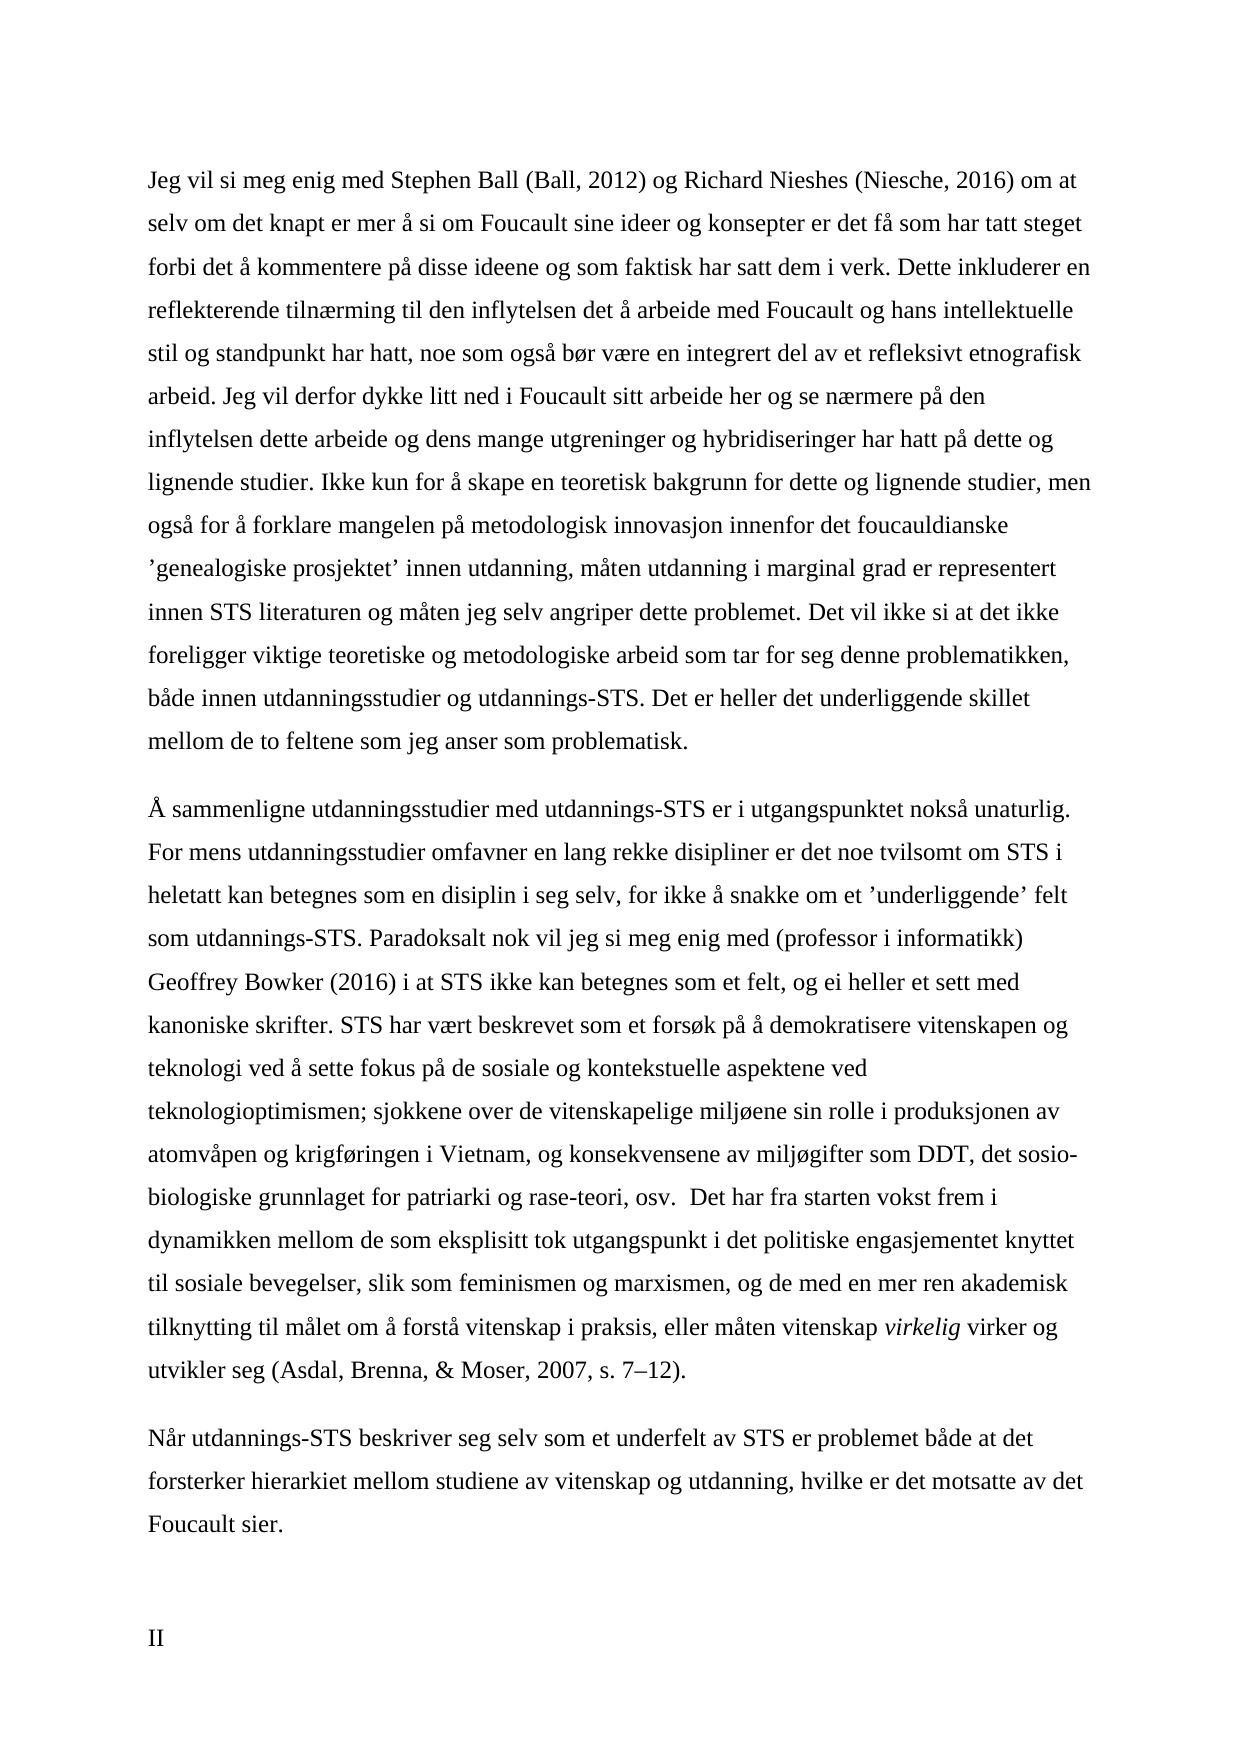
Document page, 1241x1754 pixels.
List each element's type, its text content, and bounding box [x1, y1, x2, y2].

text Når utdannings-STS beskriver seg selv som et underfelt av STS er problemet både at det forsterker hierarkiet mellom studiene av vitenskap og utdanning, hvilke er det motsatte av det Foucault sier. [148, 1423, 1092, 1538]
text Å sammenligne utdanningsstudier med utdannings-STS er i utgangspunktet nokså unaturlig. For mens utdanningsstudier omfavner en lang rekke disipliner er det noe tvilsomt om STS i heletatt kan betegnes som en disiplin i seg selv, for ikke å snakke om et ’underliggende’ felt som utdannings-STS. Paradoksalt nok vil jeg si meg enig med (professor i informatikk) Geoffrey Bowker (2016) i at STS ikke kan betegnes som et felt, og ei heller et sett med kanoniske skrifter. STS har vært beskrevet som et forsøk på å demokratisere vitenskapen og teknologi ved å sette fokus på de sosiale og kontekstuelle aspektene ved teknologioptimismen; sjokkene over de vitenskapelige miljøene sin rolle i produksjonen av atomvåpen og krigføringen i Vietnam, og konsekvensene av miljøgifter som DDT, det sosio-biologiske grunnlaget for patriarki og rase-teori, osv. Det har fra starten vokst frem i dynamikken mellom de som eksplisitt tok utgangspunkt i det politiske engasjementet knyttet til sosiale bevegelser, slik som feminismen og marxismen, og de med en mer ren akademisk tilknytting til målet om å forstå vitenskap i praksis, eller måten vitenskap virkelig virker og utvikler seg (Asdal, Brenna, & Moser, 2007, s. 7–12). [148, 794, 1092, 1383]
text Jeg vil si meg enig med Stephen Ball (Ball, 2012) og Richard Nieshes (Niesche, 2016) om at selv om det knapt er mer å si om Foucault sine ideer og konsepter er det få som har tatt steget forbi det å kommentere på disse ideene og som faktisk har satt dem i verk. Dette inkluderer en reflekterende tilnærming til den inflytelsen det å arbeide med Foucault og hans intellektuelle stil og standpunkt har hatt, noe som også bør være en integrert del av et refleksivt etnografisk arbeid. Jeg vil derfor dykke litt ned i Foucault sitt arbeide her og se nærmere på den inflytelsen dette arbeide og dens mange utgreninger og hybridiseringer har hatt på dette og lignende studier. Ikke kun for å skape en teoretisk bakgrunn for dette og lignende studier, men også for å forklare mangelen på metodologisk innovasjon innenfor det foucauldianske ’genealogiske prosjektet’ innen utdanning, måten utdanning i marginal grad er representert innen STS literaturen og måten jeg selv angriper dette problemet. Det vil ikke si at det ikke foreligger viktige teoretiske og metodologiske arbeid som tar for seg denne problematikken, både innen utdanningsstudier og utdannings-STS. Det er heller det underliggende skillet mellom de to feltene som jeg anser som problematisk. [148, 165, 1092, 755]
